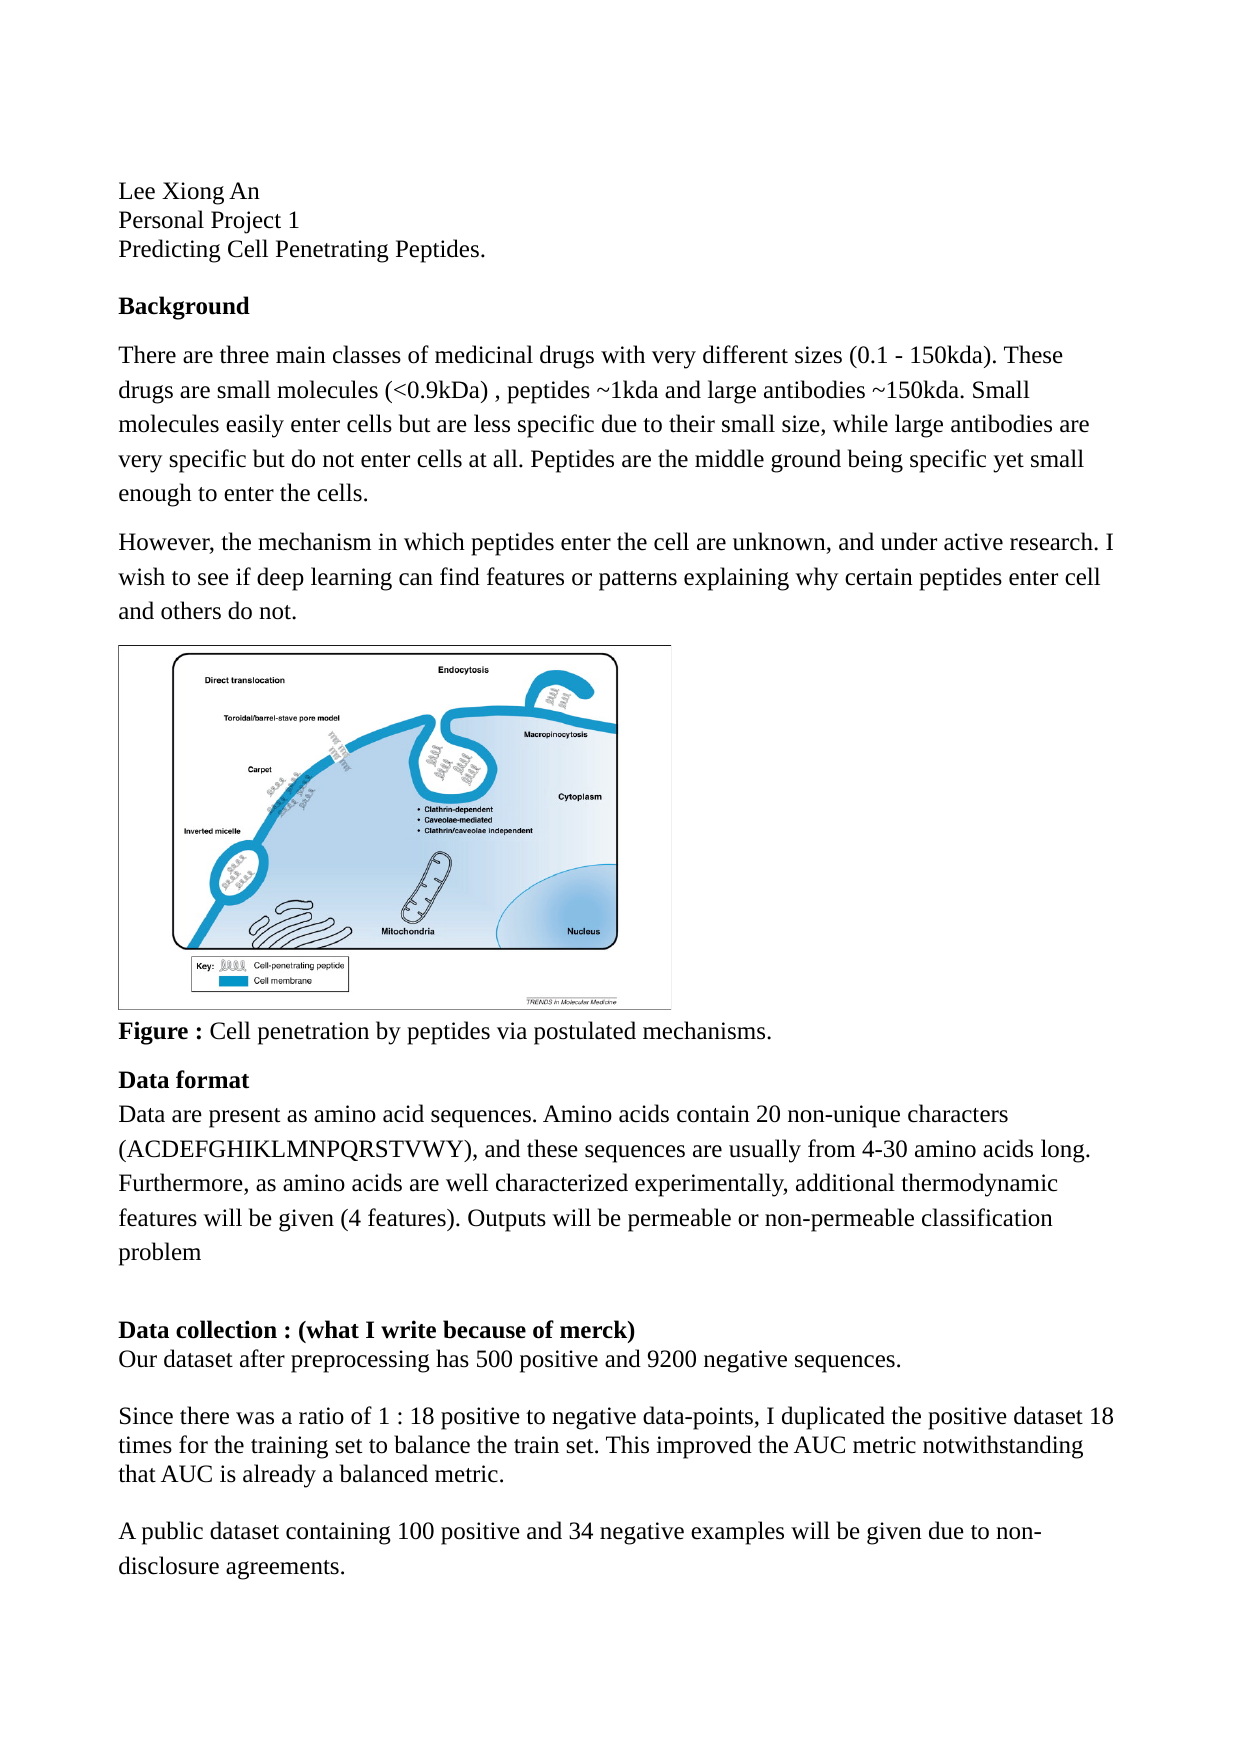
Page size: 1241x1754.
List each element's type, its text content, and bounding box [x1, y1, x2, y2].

text Background [118, 291, 1122, 320]
text Data collection : (what I write because of merck) [118, 1315, 1122, 1344]
text However, the mechanism in which peptides enter the cell are unknown, and under active research. I wish to see if deep learning can find features or patterns explaining why certain peptides enter cell and others do not. [118, 527, 1122, 625]
text There are three main classes of medicinal drugs with very different sizes (0.1 - 150kda). These drugs are small molecules (<0.9kDa) , peptides ~1kda and large antibodies ~150kda. Small molecules easily enter cells but are less specific due to their small size, while large antibodies are very specific but do not enter cells at all. Peptides are the middle ground being specific yet small enough to enter the cells. [118, 340, 1122, 507]
text Since there was a ratio of 1 : 18 positive to negative data-points, I duplicated the positive dataset 18 times for the training set to balance the train set. This improved the AUC metric notwithstanding that AUC is already a balanced metric. [118, 1401, 1122, 1487]
text Data format Data are present as amino acid sequences. Amino acids contain 20 non-unique characters (ACDEFGHIKLMNPQRSTVWY), and these sequences are usually from 4-30 amino acids long. Furthermore, as amino acids are well characterized experimentally, additional thermodynamic features will be given (4 features). Outputs will be permeable or non-permeable classification problem [118, 1065, 1122, 1266]
picture [118, 645, 672, 1010]
text Lee Xiong An [118, 176, 1122, 205]
text Our dataset after preprocessing has 500 positive and 9200 negative sequences. [118, 1344, 1122, 1372]
text Figure : Cell penetration by peptides via postulated mechanisms. [118, 645, 1122, 1044]
text A public dataset containing 100 positive and 34 negative examples will be given due to non-disclosure agreements. [118, 1516, 1122, 1579]
text Personal Project 1 Predicting Cell Penetrating Peptides. [118, 205, 1122, 263]
